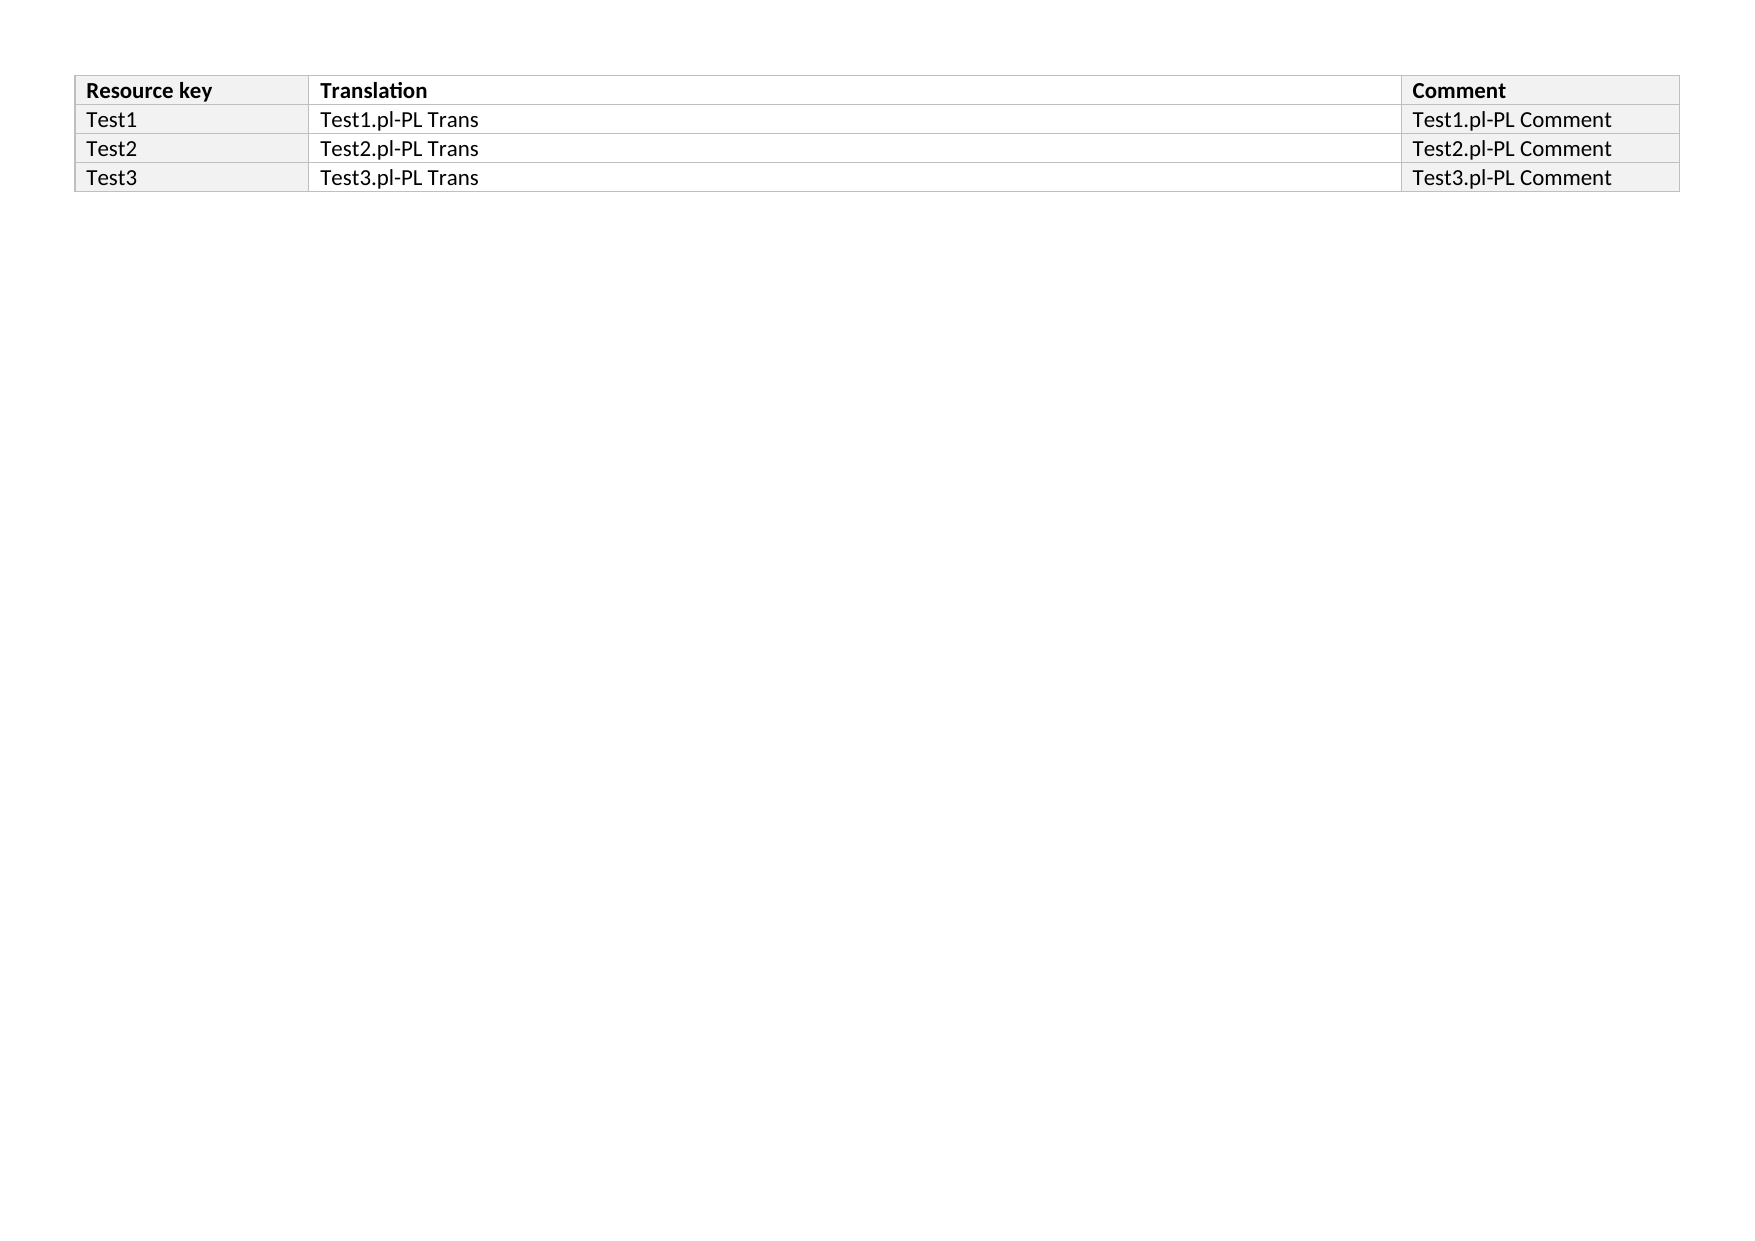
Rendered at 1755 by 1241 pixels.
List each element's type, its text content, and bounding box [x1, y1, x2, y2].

table_cell Test1.pl-PL Trans [309, 105, 1401, 133]
table_cell Test3.pl-PL Trans [309, 163, 1401, 191]
table_cell Test3.pl-PL Comment [1402, 163, 1679, 191]
table_header Translation [309, 76, 1401, 104]
table_cell Test1.pl-PL Comment [1402, 105, 1679, 133]
table_cell Test2 [76, 134, 308, 162]
table_cell Test2.pl-PL Comment [1402, 134, 1679, 162]
table_cell Test3 [76, 163, 308, 191]
table_cell Test1 [76, 105, 308, 133]
table_cell Test2.pl-PL Trans [309, 134, 1401, 162]
table_header Resource key [76, 76, 308, 104]
table_header Comment [1402, 76, 1679, 104]
